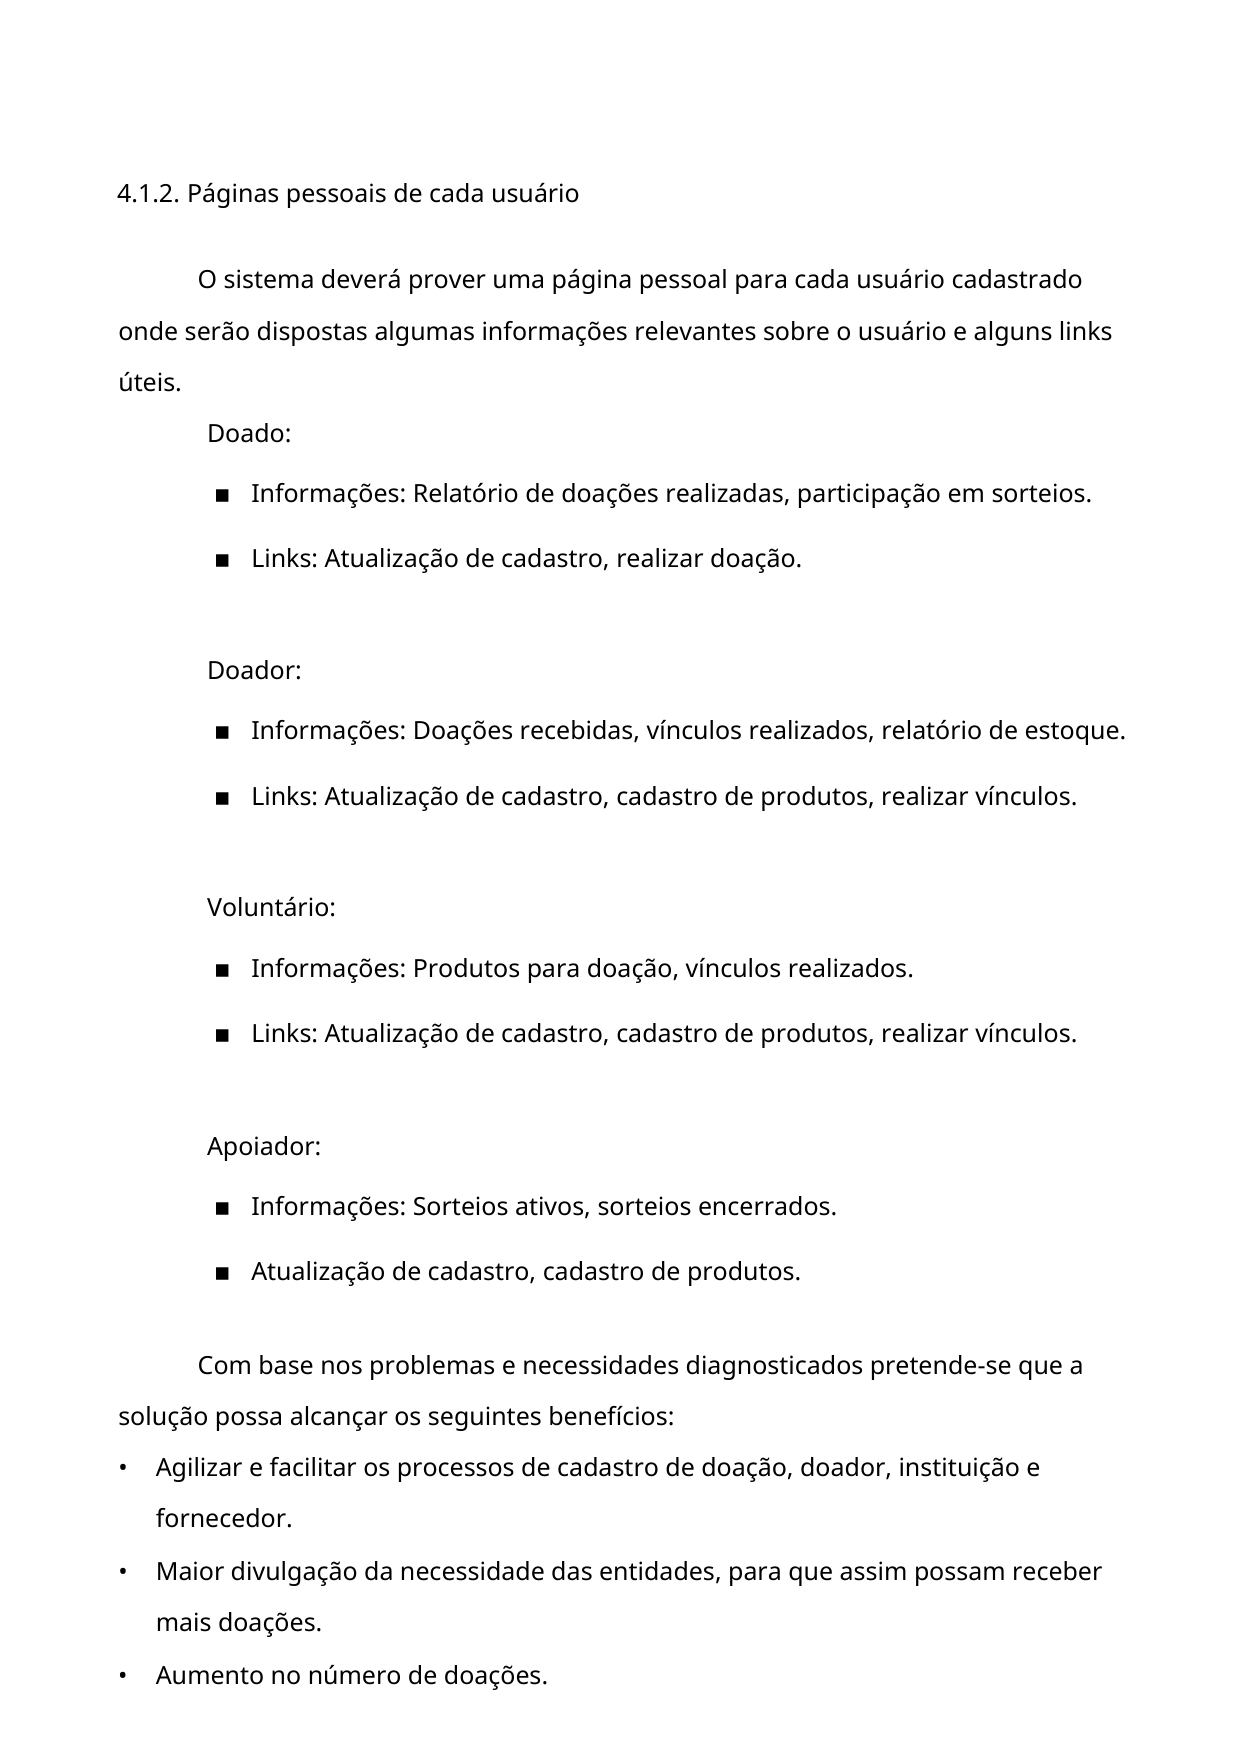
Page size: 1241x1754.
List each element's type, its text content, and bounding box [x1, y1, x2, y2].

text Doador: [207, 653, 1146, 687]
list Informações: Produtos para doação, vínculos realizados. [213, 940, 1146, 991]
list Informações: Doações recebidas, vínculos realizados, relatório de estoque. [213, 703, 1146, 754]
list Atualização de cadastro, cadastro de produtos. [213, 1244, 1146, 1295]
text Voluntário: [207, 890, 1146, 924]
text Doado: [207, 415, 1146, 449]
list Páginas pessoais de cada usuário [117, 176, 1146, 209]
list Links: Atualização de cadastro, realizar doação. [213, 531, 1146, 582]
list Maior divulgação da necessidade das entidades, para que assim possam receber mais doações. [118, 1553, 1122, 1639]
list Informações: Relatório de doações realizadas, participação em sorteios. [213, 465, 1146, 517]
list Agilizar e facilitar os processos de cadastro de doação, doador, instituição e fornecedor. [118, 1450, 1122, 1535]
text Com base nos problemas e necessidades diagnosticados pretende-se que a solução possa alcançar os seguintes benefícios: [118, 1348, 1138, 1433]
list Links: Atualização de cadastro, cadastro de produtos, realizar vínculos. [213, 768, 1146, 820]
list Aumento no número de doações. [118, 1657, 1146, 1692]
text Apoiador: [207, 1128, 1146, 1162]
list Links: Atualização de cadastro, cadastro de produtos, realizar vínculos. [213, 1006, 1146, 1057]
text O sistema deverá prover uma página pessoal para cada usuário cadastrado onde serão dispostas algumas informações relevantes sobre o usuário e alguns links úteis. [118, 262, 1146, 398]
list Informações: Sorteios ativos, sorteios encerrados. [213, 1178, 1146, 1229]
